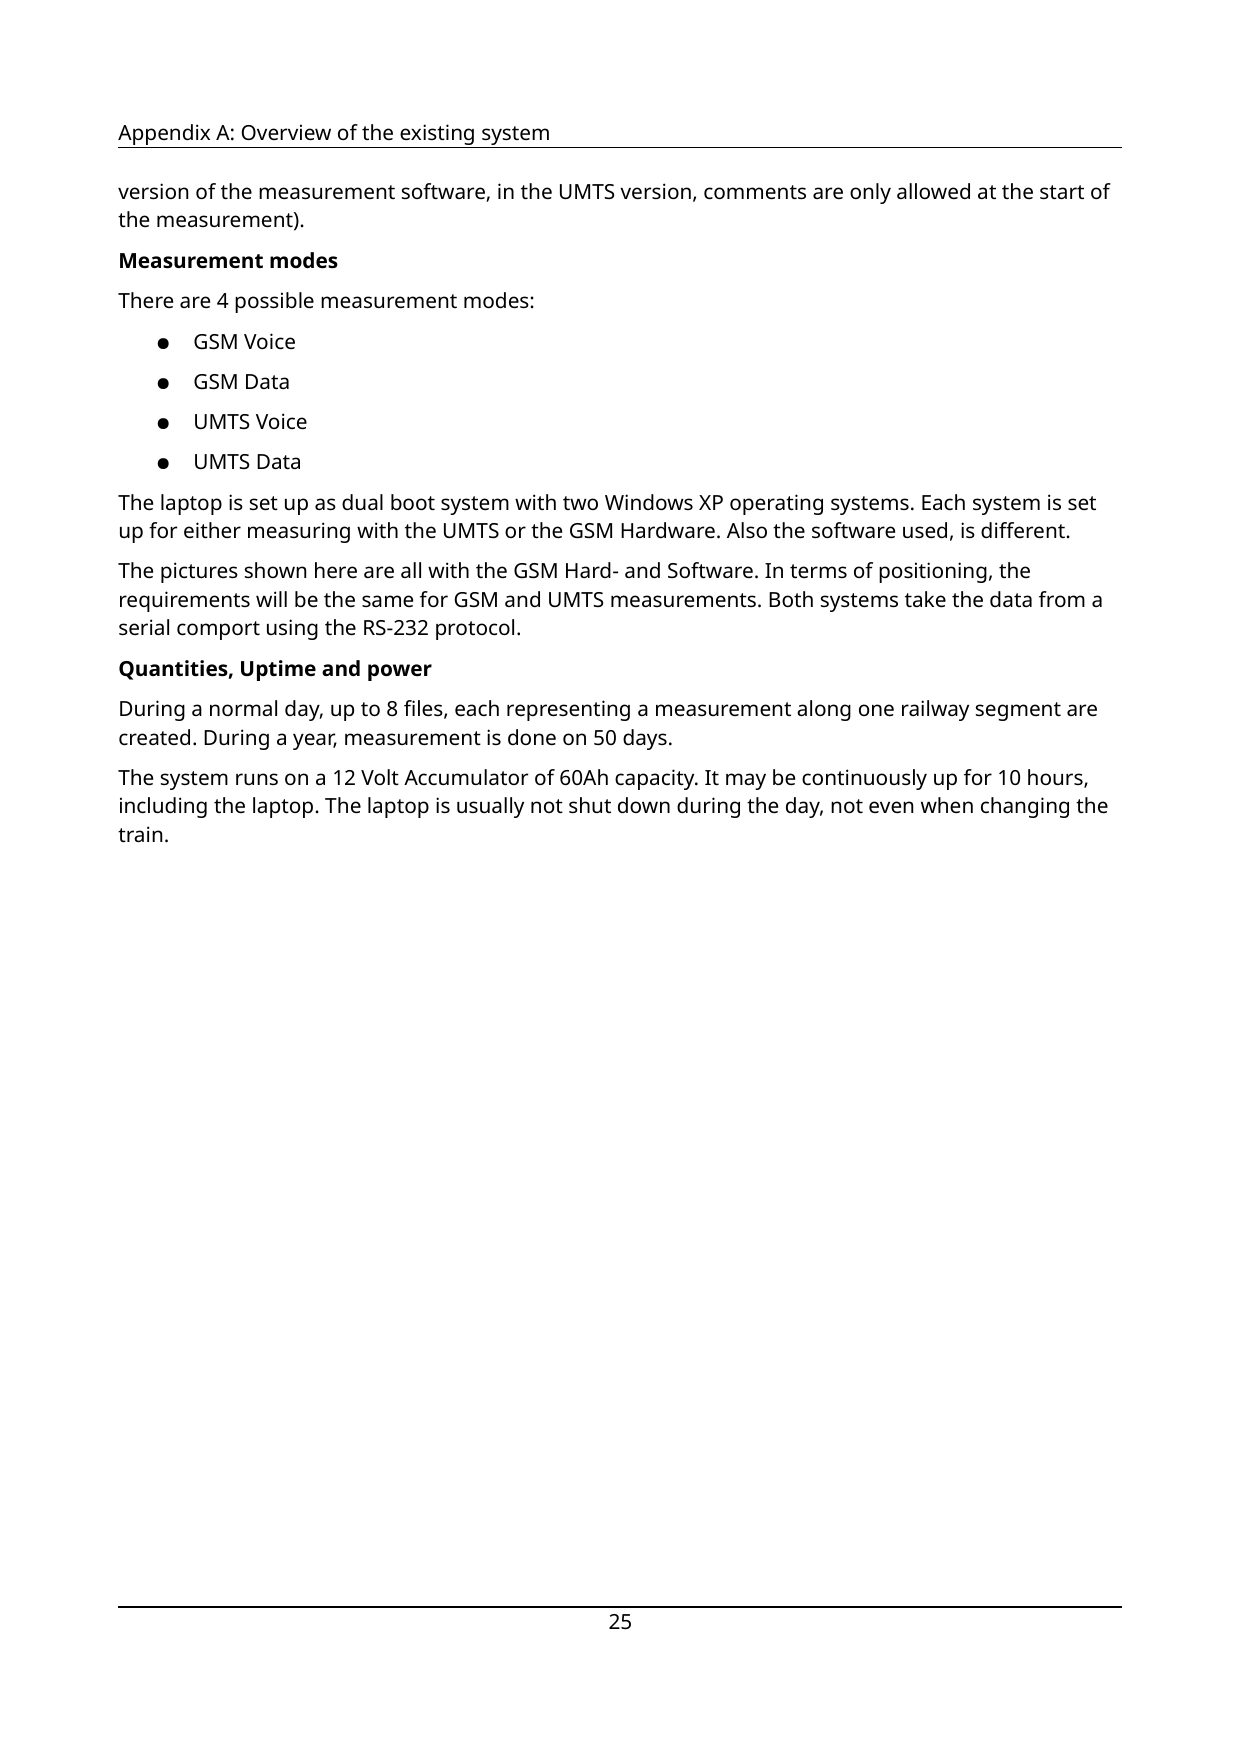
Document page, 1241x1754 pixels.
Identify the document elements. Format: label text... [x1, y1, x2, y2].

text The laptop is set up as dual boot system with two Windows XP operating systems. Each system is set up for either measuring with the UMTS or the GSM Hardware. Also the software used, is different. [118, 488, 1122, 544]
text Measurement modes [118, 246, 1122, 275]
text The system runs on a 12 Volt Accumulator of 60Ah capacity. It may be continuously up for 10 hours, including the laptop. The laptop is usually not shut down during the day, not even when changing the train. [118, 763, 1122, 848]
text Quantities, Uptime and power [118, 654, 1122, 683]
text During a normal day, up to 8 files, each representing a measurement along one railway segment are created. During a year, measurement is done on 50 days. [118, 694, 1122, 751]
list GSM Data [156, 367, 1122, 396]
list GSM Voice [156, 327, 1122, 355]
text Additionally the user can make comments during and after the course to indicate specific events or circumstances experienced during the measurements, be it of positioning matter or else. (Applies only to the GSM version of the measurement software, in the UMTS version, comments are only allowed at the start of the measurement). [118, 177, 1122, 234]
list UMTS Voice [156, 407, 1122, 436]
text There are 4 possible measurement modes: [118, 287, 1122, 315]
text The pictures shown here are all with the GSM Hard- and Software. In terms of positioning, the requirements will be the same for GSM and UMTS measurements. Both systems take the data from a serial comport using the RS-232 protocol. [118, 556, 1122, 642]
list UMTS Data [156, 447, 1122, 476]
